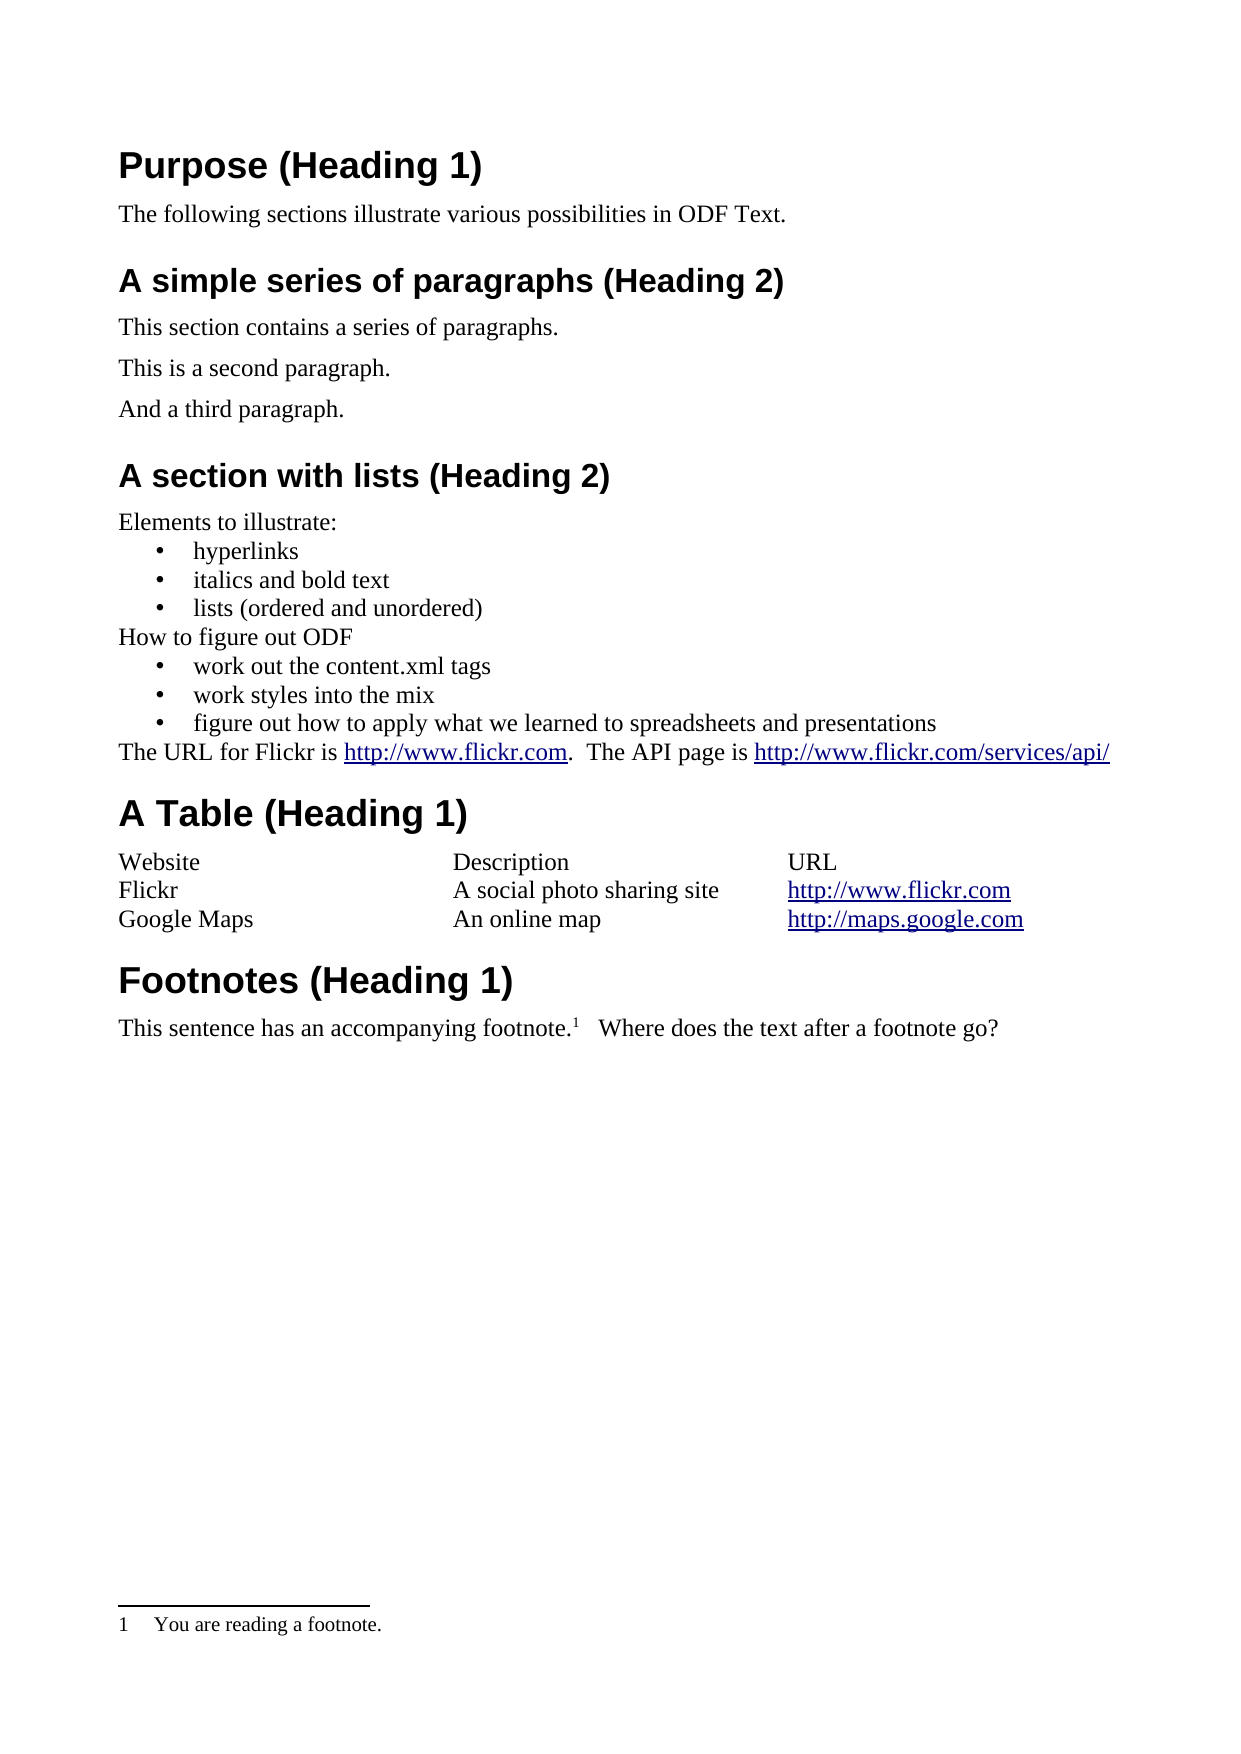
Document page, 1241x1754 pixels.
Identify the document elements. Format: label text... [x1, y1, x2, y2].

text The URL for Flickr is http://www.flickr.com. The API page is http://www.flickr.com/services/api/ [118, 599, 1122, 628]
text This section contains a series of paragraphs. [118, 217, 1122, 246]
subtitle A simple series of paragraphs (Heading 2) [118, 188, 1122, 217]
subtitle Purpose (Heading 1) [118, 118, 1122, 147]
table_header Description [453, 657, 787, 686]
list figure out how to apply what we learned to spreadsheets and presentations [156, 571, 1122, 599]
subtitle A section with lists (Heading 2) [118, 341, 1122, 369]
text This sentence has an accompanying footnote. Where does the text after a footnote go? [118, 772, 1122, 801]
table_cell Flickr [118, 686, 453, 714]
table_cell A social photo sharing site [453, 686, 787, 714]
subtitle A Table (Heading 1) [118, 628, 1122, 657]
list italics and bold text [156, 427, 1122, 456]
list hyperlinks [156, 398, 1122, 427]
table_cell Google Maps [118, 714, 453, 743]
list lists (ordered and unordered) [156, 456, 1122, 484]
list work styles into the mix [156, 542, 1122, 571]
subtitle An Image [118, 801, 1122, 829]
text The following sections illustrate various possibilities in ODF Text. [118, 147, 1122, 176]
text You are reading a footnote. [118, 1612, 1122, 1636]
table_cell http://www.flickr.com [788, 686, 1122, 714]
text And a third paragraph. [118, 299, 1122, 328]
table_cell http://maps.google.com [788, 714, 1122, 743]
table_header URL [788, 657, 1122, 686]
text How to figure out ODF [118, 484, 1122, 513]
text This is a second paragraph. [118, 258, 1122, 287]
table_header Website [118, 657, 453, 686]
subtitle Footnotes (Heading 1) [118, 743, 1122, 772]
table_cell An online map [453, 714, 787, 743]
text Elements to illustrate: [118, 369, 1122, 398]
list work out the content.xml tags [156, 513, 1122, 542]
